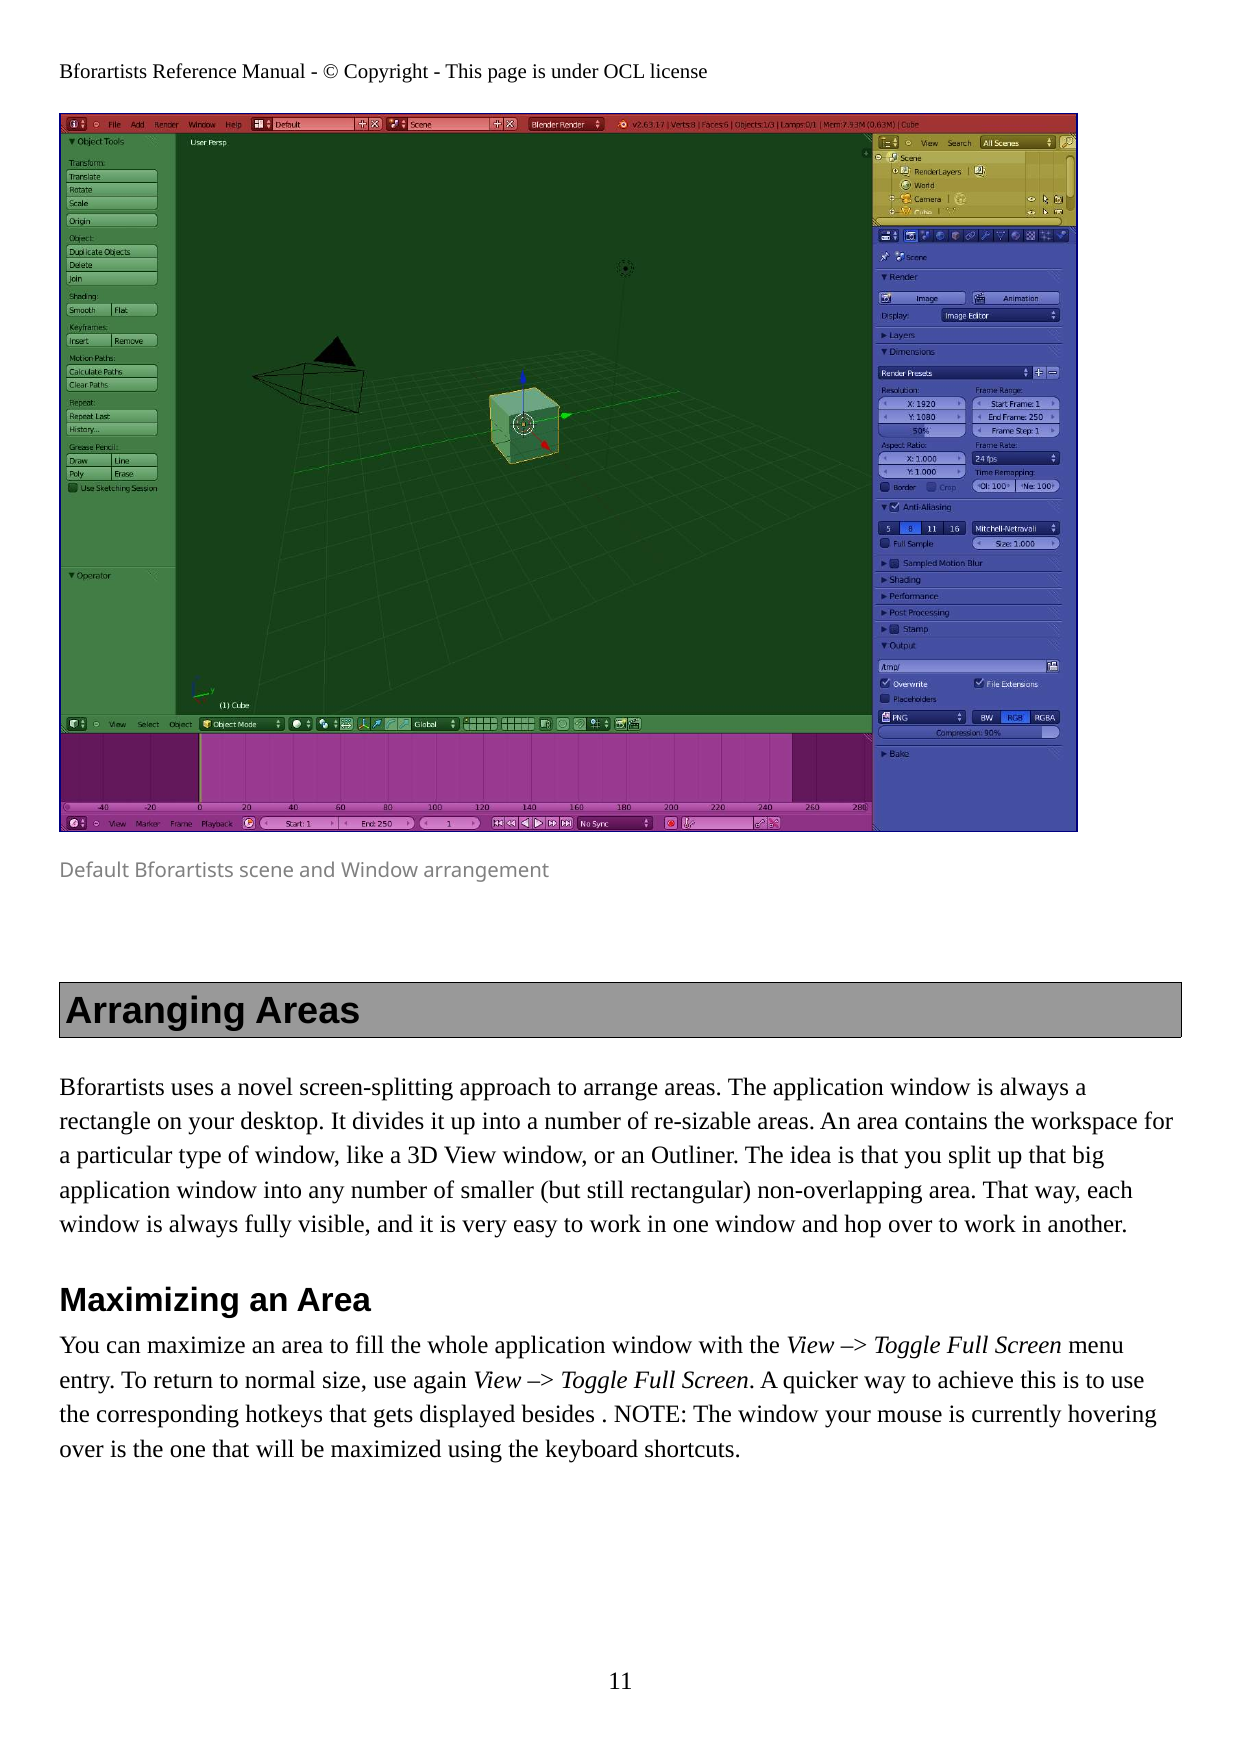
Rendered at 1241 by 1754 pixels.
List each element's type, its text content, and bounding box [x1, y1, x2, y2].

table_header Arranging Areas [60, 983, 1181, 1037]
subtitle Maximizing an Area [59, 1279, 1181, 1318]
text Bforartists uses a novel screen-splitting approach to arrange areas. The application window is always a rectangle on your desktop. It divides it up into a number of re-sizable areas. An area contains the workspace for a particular type of window, like a 3D View window, or an Outliner. The idea is that you split up that big application window into any number of smaller (but still rectangular) non-overlapping area. That way, each window is always fully visible, and it is very easy to work in one window and hop over to work in another. [59, 1072, 1181, 1238]
picture [61, 114, 1076, 831]
text You can maximize an area to fill the whole application window with the View –> Toggle Full Screen menu entry. To return to normal size, use again View –> Toggle Full Screen. A quicker way to achieve this is to use the corresponding hotkeys that gets displayed besides . NOTE: The window your mouse is currently hovering over is the one that will be maximized using the keyboard shortcuts. [59, 1331, 1181, 1463]
text Default Bforartists scene and Window arrangement [59, 852, 1181, 884]
